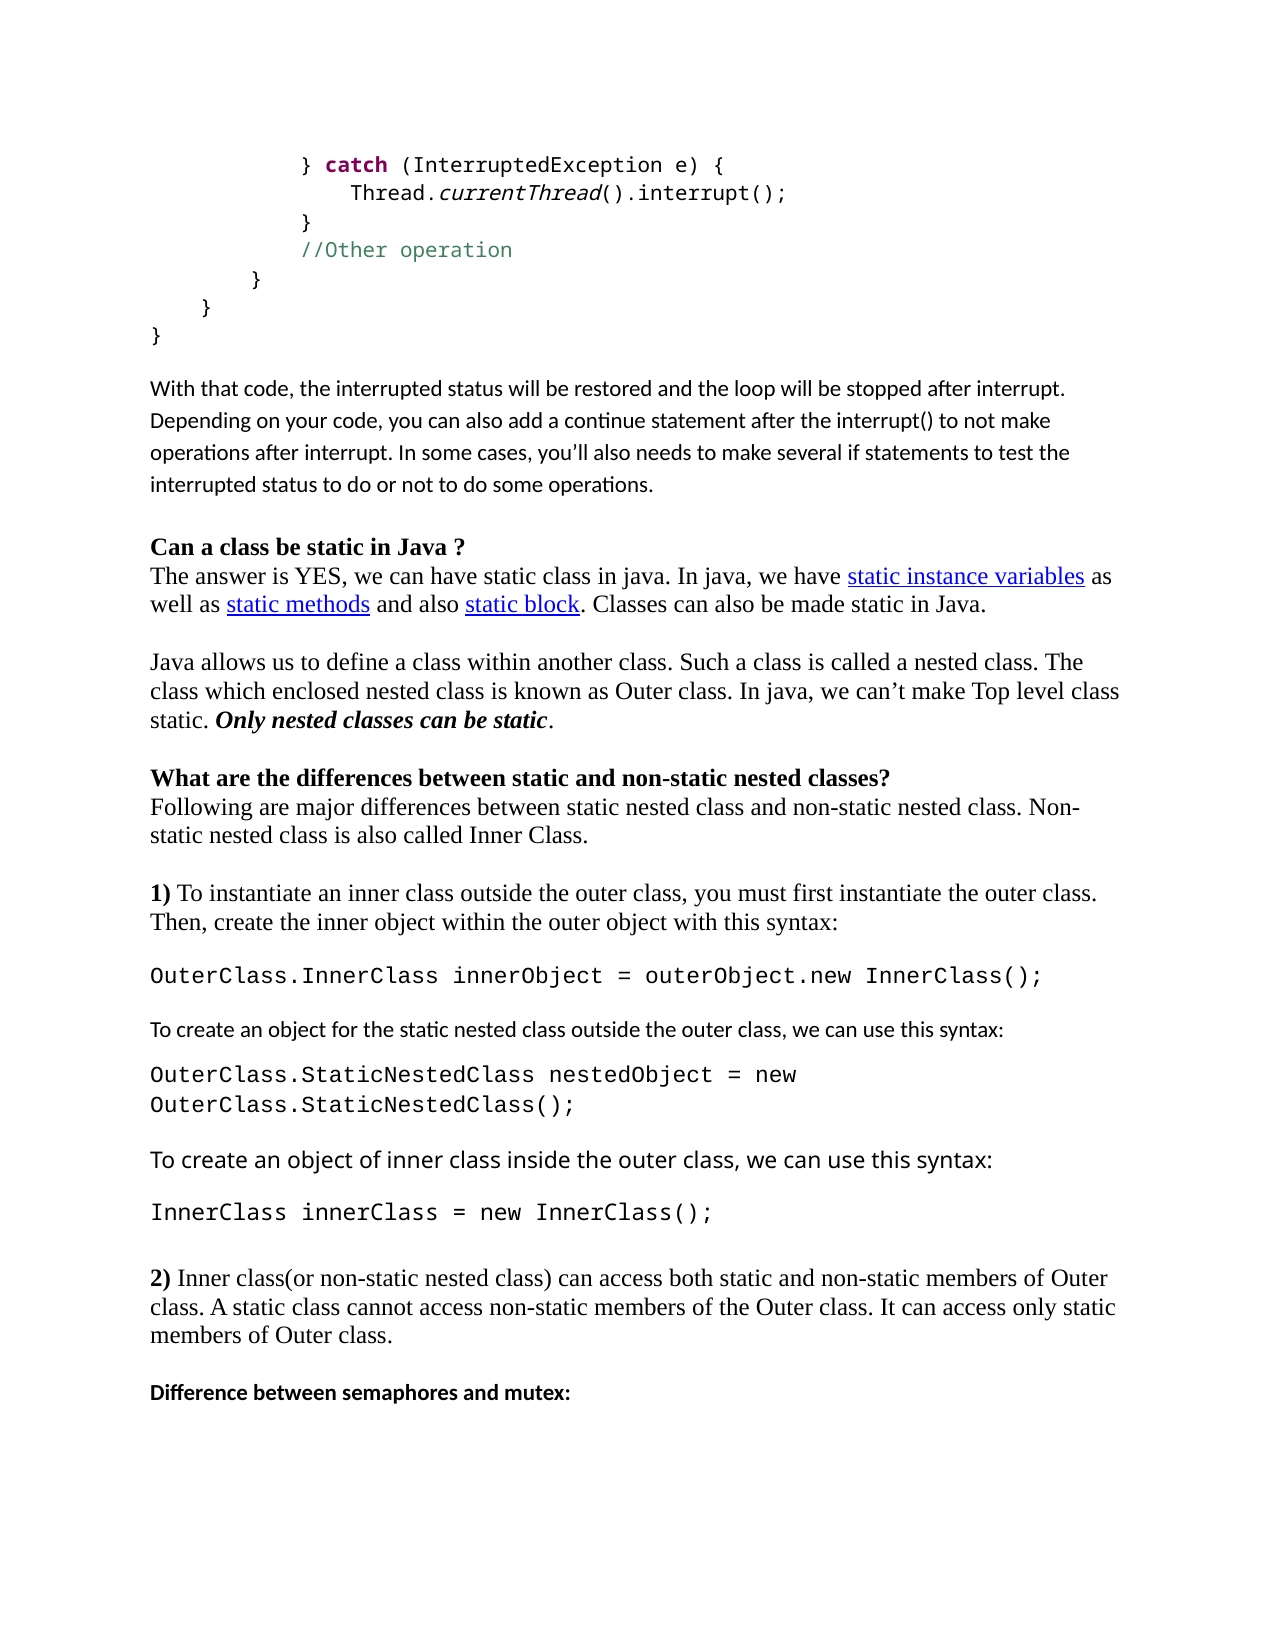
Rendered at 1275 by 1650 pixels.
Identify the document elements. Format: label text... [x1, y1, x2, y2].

text To create an object of inner class inside the outer class, we can use this syntax: [150, 1144, 1125, 1175]
text 1) To instantiate an inner class outside the outer class, you must first instantiate the outer class. Then, create the inner object within the outer object with this syntax: [150, 878, 1125, 936]
text } [150, 321, 1125, 349]
text Java allows us to define a class within another class. Such a class is called a nested class. The class which enclosed nested class is known as Outer class. In java, we can’t make Top level class static. Only nested classes can be static. [150, 647, 1125, 734]
text } [150, 207, 1125, 235]
text OuterClass.InnerClass innerObject = outerObject.new InnerClass(); [150, 965, 1125, 991]
text } [150, 292, 1125, 321]
text What are the differences between static and non-static nested classes? Following are major differences between static nested class and non-static nested class. Non-static nested class is also called Inner Class. [150, 763, 1125, 849]
text OuterClass.StaticNestedClass nestedObject = new OuterClass.StaticNestedClass(); [150, 1064, 1125, 1119]
text Thread.currentThread().interrupt(); [150, 178, 1125, 207]
text Can a class be static in Java ? The answer is YES, we can have static class in java. In java, we have static instance variables as well as static methods and also static block. Classes can also be made static in Java. [150, 532, 1125, 618]
text To create an object for the static nested class outside the outer class, we can use this syntax: [150, 1016, 1125, 1043]
text } catch (InterruptedException e) { [150, 150, 1125, 178]
text } [150, 264, 1125, 292]
text 2) Inner class(or non-static nested class) can access both static and non-static members of Outer class. A static class cannot access non-static members of the Outer class. It can access only static members of Outer class. [150, 1263, 1125, 1349]
text InnerClass innerClass = new InnerClass(); [150, 1196, 1125, 1227]
text With that code, the interrupted status will be restored and the loop will be stopped after interrupt. Depending on your code, you can also add a continue statement after the interrupt() to not make operations after interrupt. In some cases, you’ll also needs to make several if statements to test the interrupted status to do or not to do some operations. [150, 374, 1125, 499]
text //Other operation [150, 235, 1125, 264]
text Difference between semaphores and mutex: [150, 1378, 1125, 1406]
